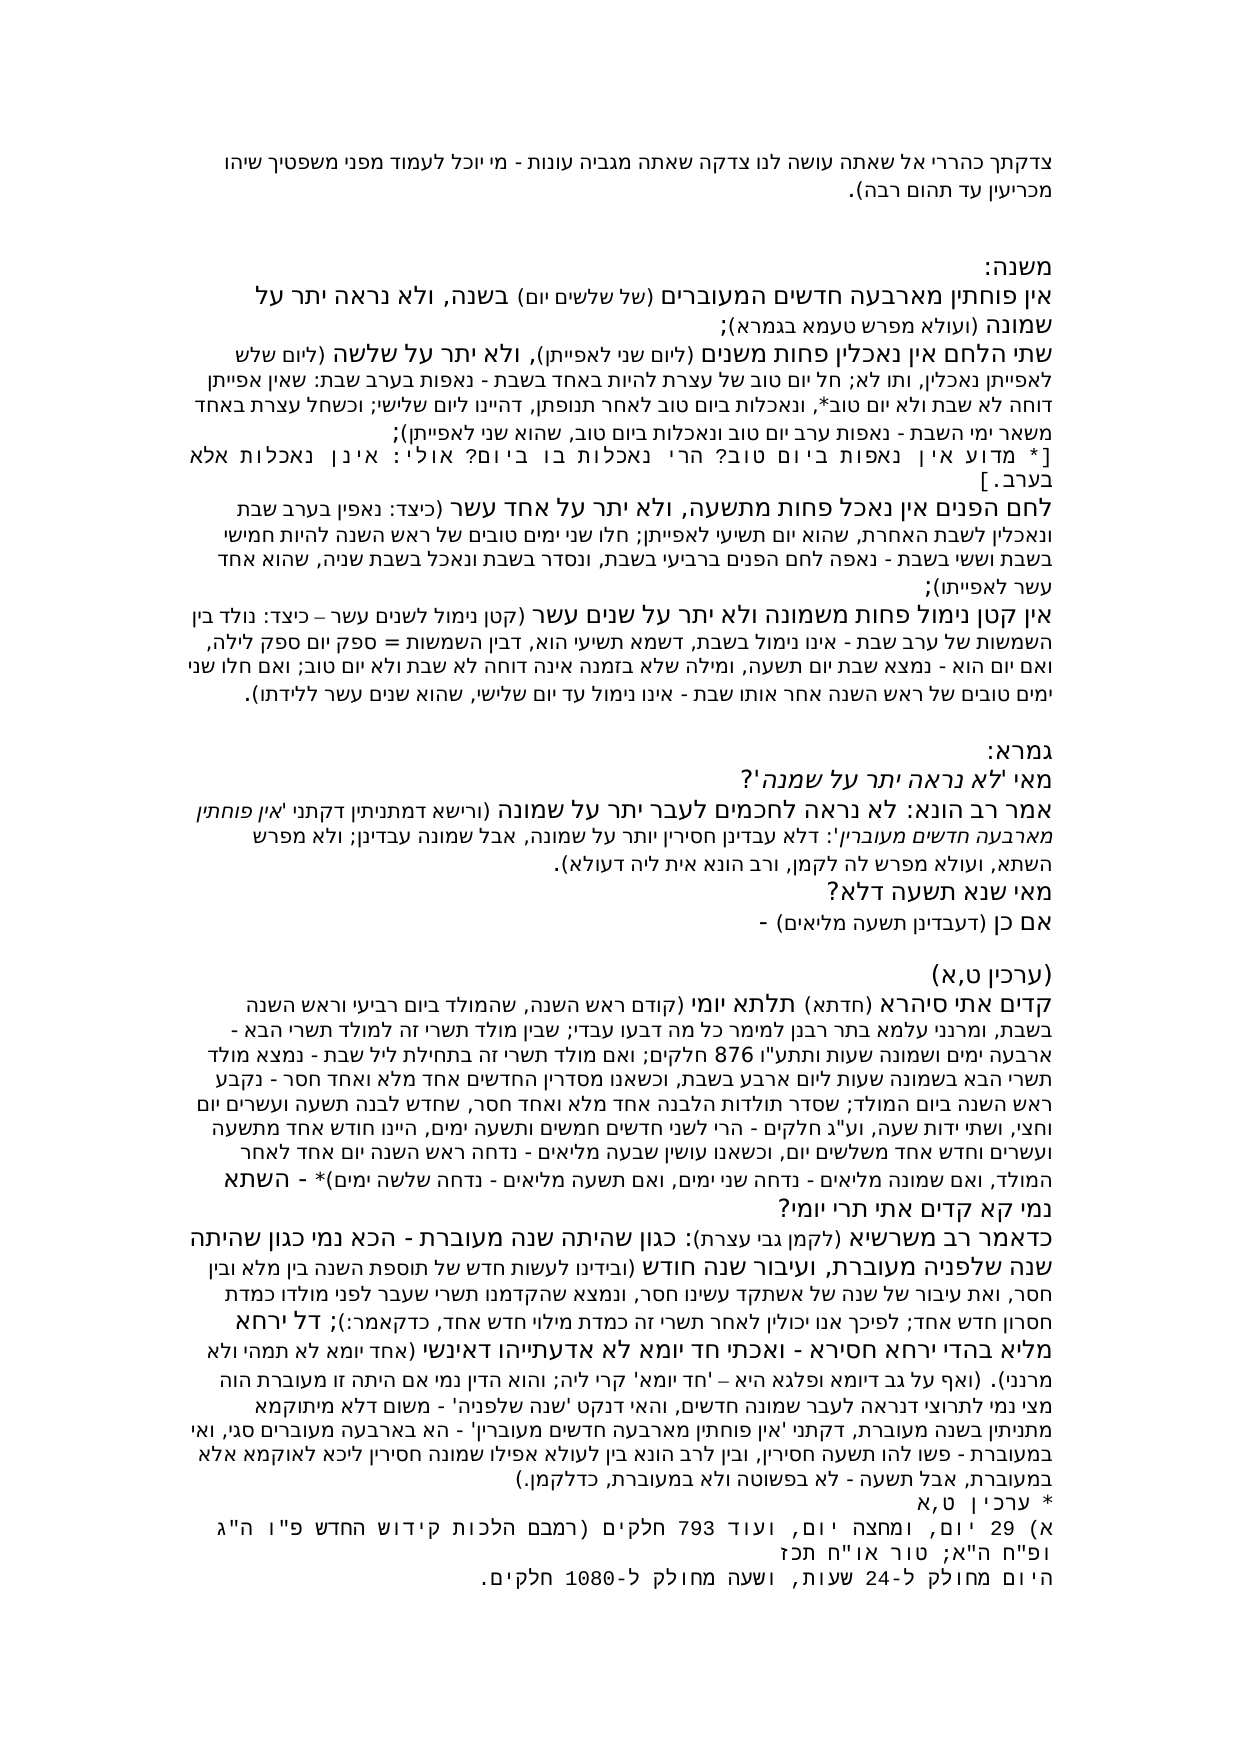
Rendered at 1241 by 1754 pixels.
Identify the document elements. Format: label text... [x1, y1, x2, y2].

text משנה: [187, 252, 1053, 281]
text לחם הפנים אין נאכל פחות מתשעה, ולא יתר על אחד עשר (כיצד: נאפין בערב שבת ונאכלין לשבת האחרת, שהוא יום תשיעי לאפייתן; חלו שני ימים טובים של ראש השנה להיות חמישי בשבת וששי בשבת - נאפה לחם הפנים ברביעי בשבת, ונסדר בשבת ונאכל בשבת שניה, שהוא אחד עשר לאפייתו); [187, 494, 1053, 601]
text אמר רב הונא: לא נראה לחכמים לעבר יתר על שמונה (ורישא דמתניתין דקתני 'אין פוחתין מארבעה חדשים מעוברין': דלא עבדינן חסירין יותר על שמונה, אבל שמונה עבדינן; ולא מפרש השתא, ועולא מפרש לה לקמן, ורב הונא אית ליה דעולא). [187, 795, 1053, 878]
text שתי הלחם אין נאכלין פחות משנים (ליום שני לאפייתן), ולא יתר על שלשה (ליום שלש לאפייתן נאכלין, ותו לא; חל יום טוב של עצרת להיות באחד בשבת - נאפות בערב שבת: שאין אפייתן דוחה לא שבת ולא יום טוב*, ונאכלות ביום טוב לאחר תנופתן, דהיינו ליום שלישי; וכשחל עצרת באחד משאר ימי השבת - נאפות ערב יום טוב ונאכלות ביום טוב, שהוא שני לאפייתן); [187, 339, 1053, 446]
text היום מחולק ל-24 שעות, ושעה מחולק ל-1080 חלקים. [187, 1567, 1053, 1592]
text אם כן (דעבדינן תשעה מליאים) - [187, 907, 1053, 936]
text מאי 'לא נראה יתר על שמנה'? [187, 766, 1053, 795]
text צדקתך כהררי אל שאתה עושה לנו צדקה שאתה מגביה עונות - מי יוכל לעמוד מפני משפטיך שיהו מכריעין עד תהום רבה). [187, 150, 1053, 203]
text מאי שנא תשעה דלא? [187, 878, 1053, 907]
text [* מדוע אין נאפות ביום טוב? הרי נאכלות בו ביום? אולי: אינן נאכלות אלא בערב.] [187, 446, 1053, 494]
text א) 29 יום, ומחצה יום, ועוד 793 חלקים (רמבם הלכות קידוש החדש פ"ו ה"ג ופ"ח ה"א; טור או"ח תכז [187, 1517, 1053, 1567]
text כדאמר רב משרשיא (לקמן גבי עצרת): כגון שהיתה שנה מעוברת - הכא נמי כגון שהיתה שנה שלפניה מעוברת, ועיבור שנה חודש (ובידינו לעשות חדש של תוספת השנה בין מלא ובין חסר, ואת עיבור של שנה של אשתקד עשינו חסר, ונמצא שהקדמנו תשרי שעבר לפני מולדו כמדת חסרון חדש אחד; לפיכך אנו יכולין לאחר תשרי זה כמדת מילוי חדש אחד, כדקאמר:); דל ירחא מליא בהדי ירחא חסירא - ואכתי חד יומא לא אדעתייהו דאינשי (אחד יומא לא תמהי ולא מרנני). (ואף על גב דיומא ופלגא היא – 'חד יומא' קרי ליה; והוא הדין נמי אם היתה זו מעוברת הוה מצי נמי לתרוצי דנראה לעבר שמונה חדשים, והאי דנקט 'שנה שלפניה' - משום דלא מיתוקמא מתניתין בשנה מעוברת, דקתני 'אין פוחתין מארבעה חדשים מעוברין' - הא בארבעה מעוברים סגי, ואי במעוברת - פשו להו תשעה חסירין, ובין לרב הונא בין לעולא אפילו שמונה חסירין ליכא לאוקמא אלא במעוברת, אבל תשעה - לא בפשוטה ולא במעוברת, כדלקמן.) [187, 1223, 1053, 1491]
text אין קטן נימול פחות משמונה ולא יתר על שנים עשר (קטן נימול לשנים עשר – כיצד: נולד בין השמשות של ערב שבת - אינו נימול בשבת, דשמא תשיעי הוא, דבין השמשות = ספק יום ספק לילה, ואם יום הוא - נמצא שבת יום תשעה, ומילה שלא בזמנה אינה דוחה לא שבת ולא יום טוב; ואם חלו שני ימים טובים של ראש השנה אחר אותו שבת - אינו נימול עד יום שלישי, שהוא שנים עשר ללידתו). [187, 601, 1053, 708]
text (ערכין ט,א) [187, 960, 1053, 989]
text אין פוחתין מארבעה חדשים המעוברים (של שלשים יום) בשנה, ולא נראה יתר על שמונה (ועולא מפרש טעמא בגמרא); [187, 281, 1053, 339]
text גמרא: [187, 737, 1053, 766]
text קדים אתי סיהרא (חדתא) תלתא יומי (קודם ראש השנה, שהמולד ביום רביעי וראש השנה בשבת, ומרנני עלמא בתר רבנן למימר כל מה דבעו עבדי; שבין מולד תשרי זה למולד תשרי הבא - ארבעה ימים ושמונה שעות ותתע"ו 876 חלקים; ואם מולד תשרי זה בתחילת ליל שבת - נמצא מולד תשרי הבא בשמונה שעות ליום ארבע בשבת, וכשאנו מסדרין החדשים אחד מלא ואחד חסר - נקבע ראש השנה ביום המולד; שסדר תולדות הלבנה אחד מלא ואחד חסר, שחדש לבנה תשעה ועשרים יום וחצי, ושתי ידות שעה, וע"ג חלקים - הרי לשני חדשים חמשים ותשעה ימים, היינו חודש אחד מתשעה ועשרים וחדש אחד משלשים יום, וכשאנו עושין שבעה מליאים - נדחה ראש השנה יום אחד לאחר המולד, ואם שמונה מליאים - נדחה שני ימים, ואם תשעה מליאים - נדחה שלשה ימים)* - השתא נמי קא קדים אתי תרי יומי? [187, 989, 1053, 1223]
text * ערכין ט,א [187, 1491, 1053, 1517]
